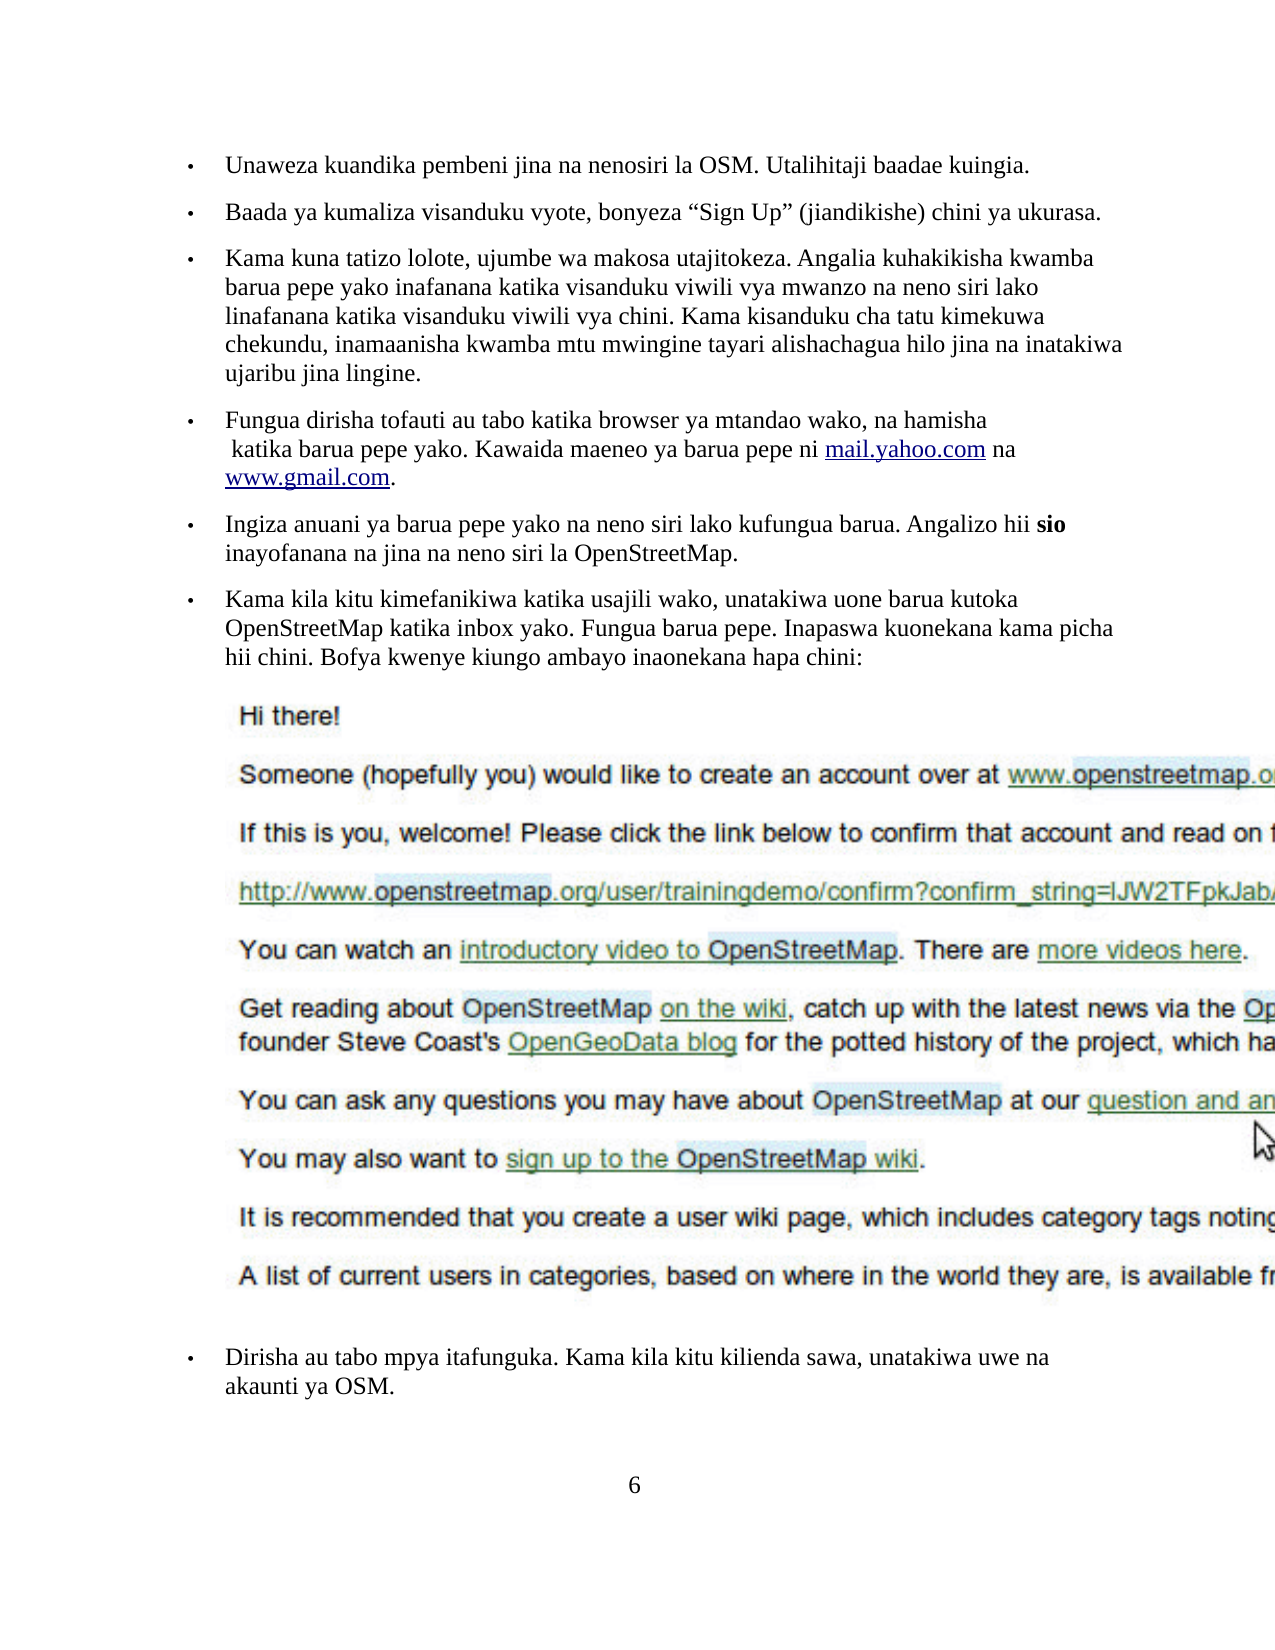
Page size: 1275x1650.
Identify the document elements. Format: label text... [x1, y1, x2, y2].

list Baada ya kumaliza visanduku vyote, bonyeza “Sign Up” (jiandikishe) chini ya ukurasa. [187, 197, 1125, 225]
list Ingiza anuani ya barua pepe yako na neno siri lako kufungua barua. Angalizo hii sio inayofanana na jina na neno siri la OpenStreetMap. [187, 509, 1125, 567]
list Kama kuna tatizo lolote, ujumbe wa makosa utajitokeza. Angalia kuhakikisha kwamba barua pepe yako inafanana katika visanduku viwili vya mwanzo na neno siri lako linafanana katika visanduku viwili vya chini. Kama kisanduku cha tatu kimekuwa chekundu, inamaanisha kwamba mtu mwingine tayari alishachagua hilo jina na inatakiwa ujaribu jina lingine. [187, 243, 1125, 387]
list Unaweza kuandika pembeni jina na nenosiri la OSM. Utalihitaji baadae kuingia. [187, 150, 1125, 179]
list Dirisha au tabo mpya itafunguka. Kama kila kitu kilienda sawa, unatakiwa uwe na akaunti ya OSM. [187, 1342, 1125, 1399]
list Kama kila kitu kimefanikiwa katika usajili wako, unatakiwa uone barua kutoka OpenStreetMap katika inbox yako. Fungua barua pepe. Inapaswa kuonekana kama picha hii chini. Bofya kwenye kiungo ambayo inaonekana hapa chini: [187, 584, 1125, 671]
picture [225, 688, 1275, 1325]
list Fungua dirisha tofauti au tabo katika browser ya mtandao wako, na hamisha katika barua pepe yako. Kawaida maeneo ya barua pepe ni mail.yahoo.com na www.gmail.com. [187, 405, 1125, 491]
